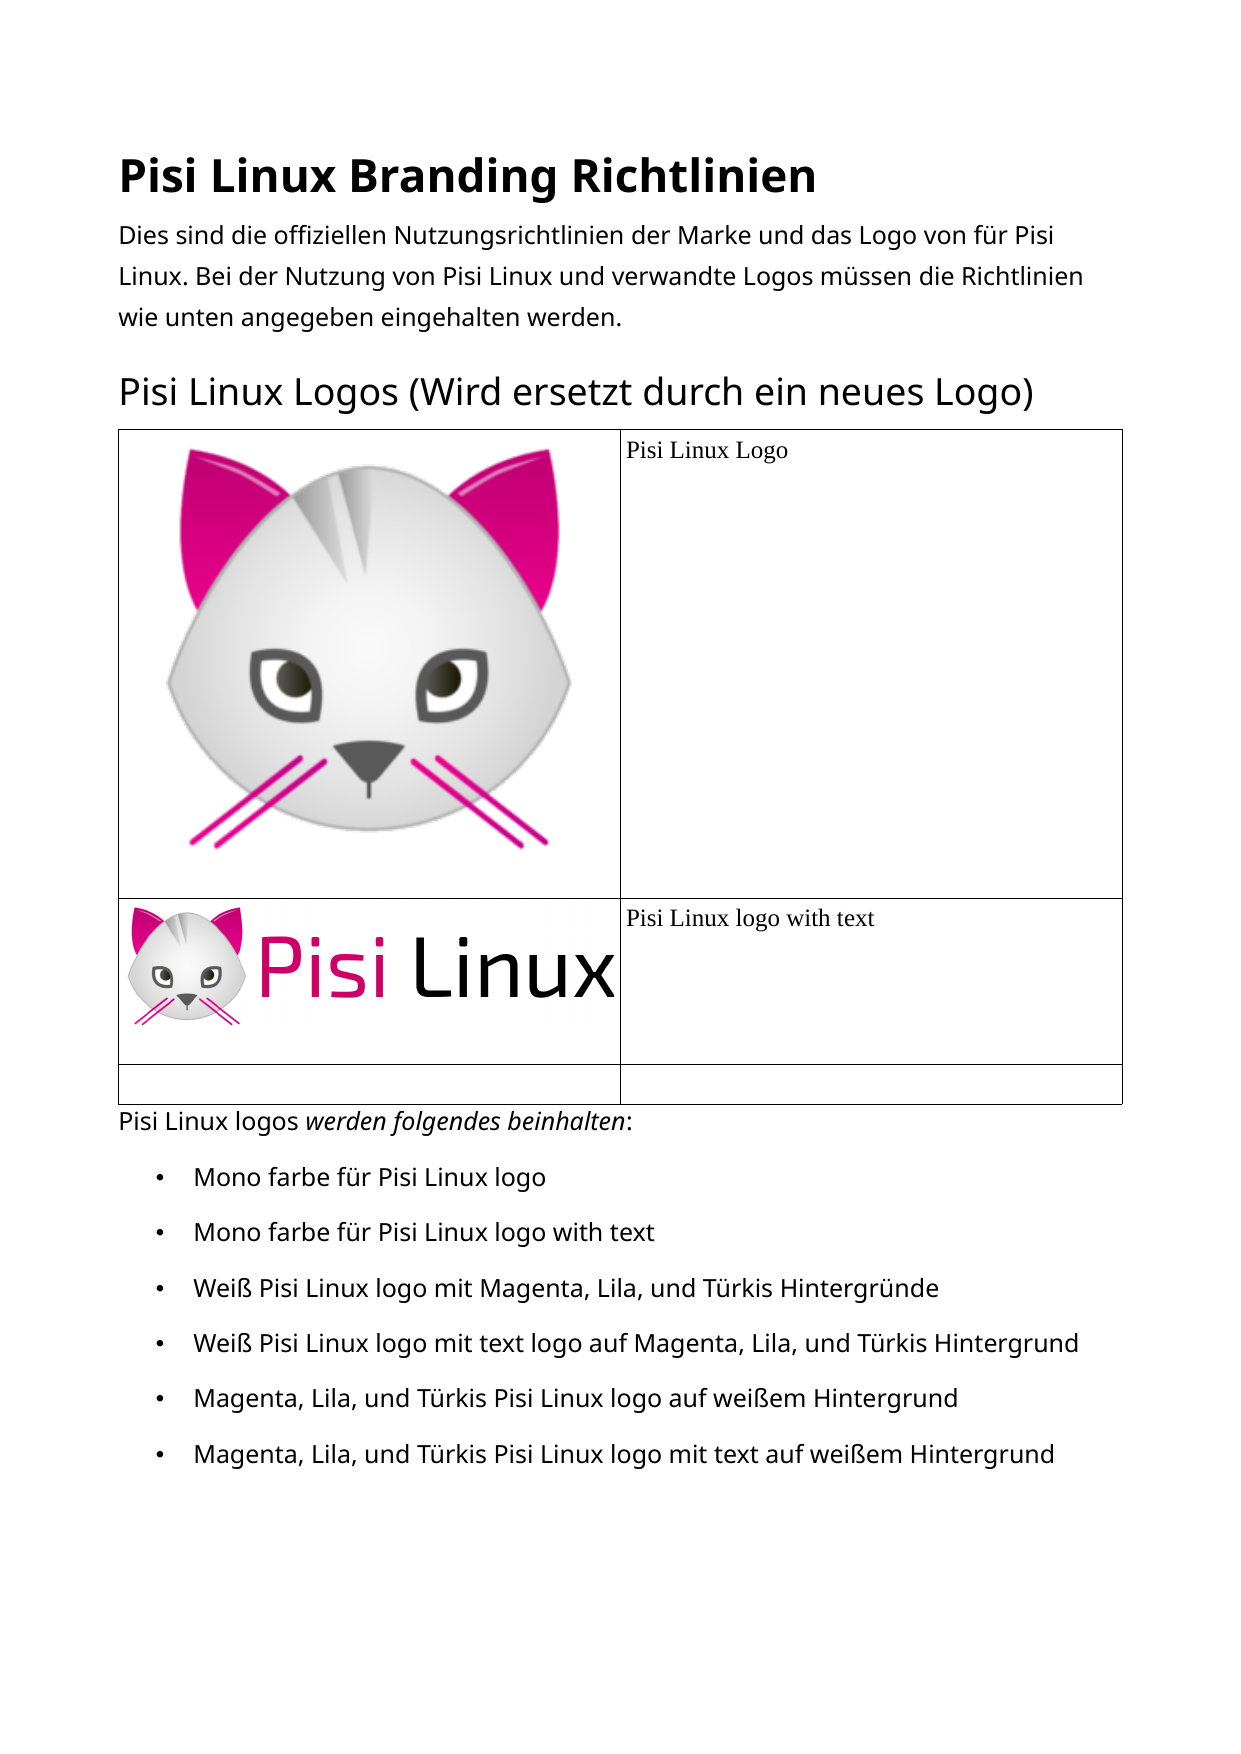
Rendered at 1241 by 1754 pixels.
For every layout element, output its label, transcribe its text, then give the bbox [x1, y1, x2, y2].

list Magenta, Lila, und Türkis Pisi Linux logo mit text auf weißem Hintergrund [156, 1436, 1122, 1471]
table_header [119, 430, 620, 898]
table_cell [119, 1065, 620, 1104]
table_cell [119, 899, 620, 1063]
list Mono farbe für Pisi Linux logo with text [156, 1215, 1122, 1249]
list Mono farbe für Pisi Linux logo [156, 1159, 1122, 1193]
title Pisi Linux Branding Richtlinien [118, 143, 1122, 206]
text Dies sind die offiziellen Nutzungsrichtlinien der Marke und das Logo von für Pisi Linux. Bei der Nutzung von Pisi Linux und verwandte Logos müssen die Richtlinien wie unten angegeben eingehalten werden. [118, 218, 1122, 334]
list Weiß Pisi Linux logo mit Magenta, Lila, und Türkis Hintergründe [156, 1270, 1122, 1304]
subtitle Pisi Linux Logos (Wird ersetzt durch ein neues Logo) [118, 366, 1122, 417]
text Pisi Linux logos werden folgendes beinhalten: [118, 1105, 1122, 1138]
list Weiß Pisi Linux logo mit text logo auf Magenta, Lila, und Türkis Hintergrund [156, 1326, 1122, 1360]
table_cell [621, 1065, 1122, 1104]
table_header Pisi Linux Logo [621, 430, 1122, 898]
list Magenta, Lila, und Türkis Pisi Linux logo auf weißem Hintergrund [156, 1381, 1122, 1415]
table_cell Pisi Linux logo with text [621, 899, 1122, 1063]
